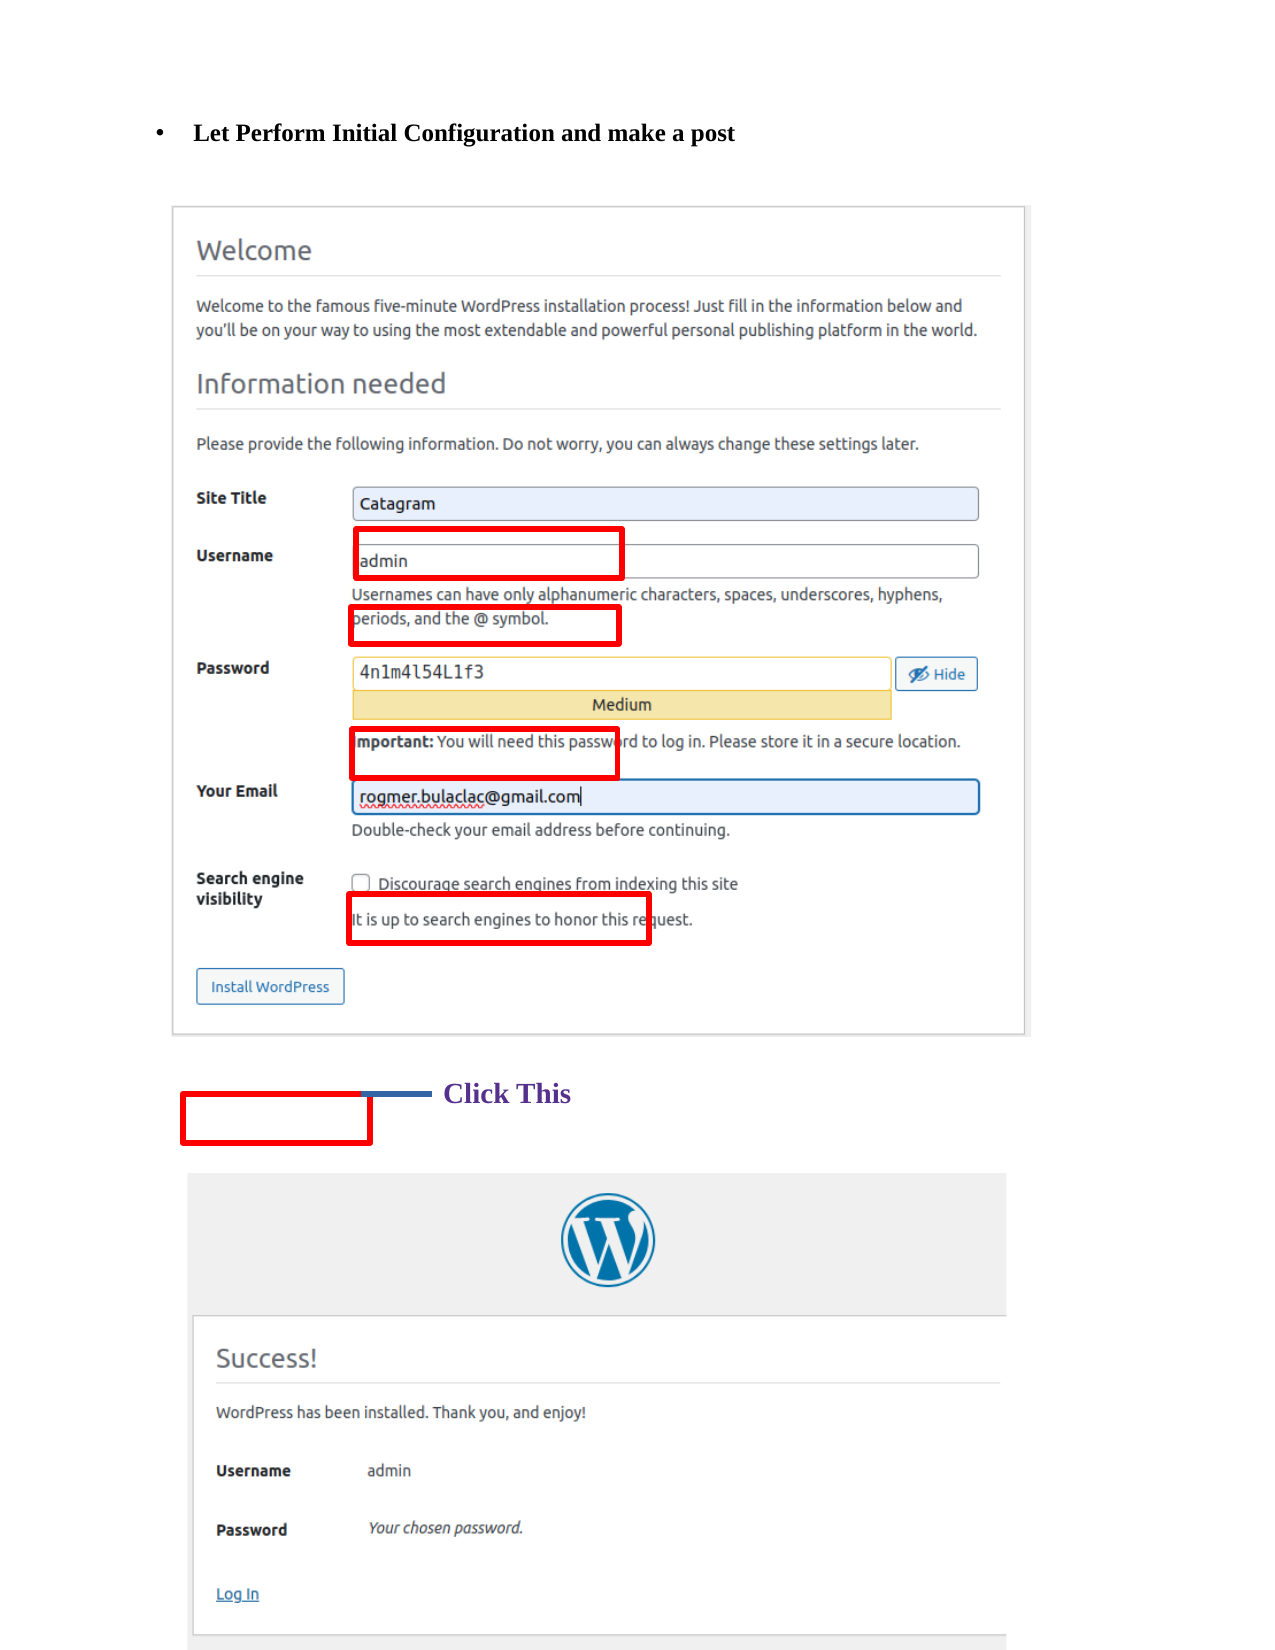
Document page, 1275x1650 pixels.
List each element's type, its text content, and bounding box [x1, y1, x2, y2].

picture [171, 205, 1032, 1037]
picture [187, 1173, 1007, 1650]
list Let Perform Initial Configuration and make a post [156, 118, 1157, 147]
